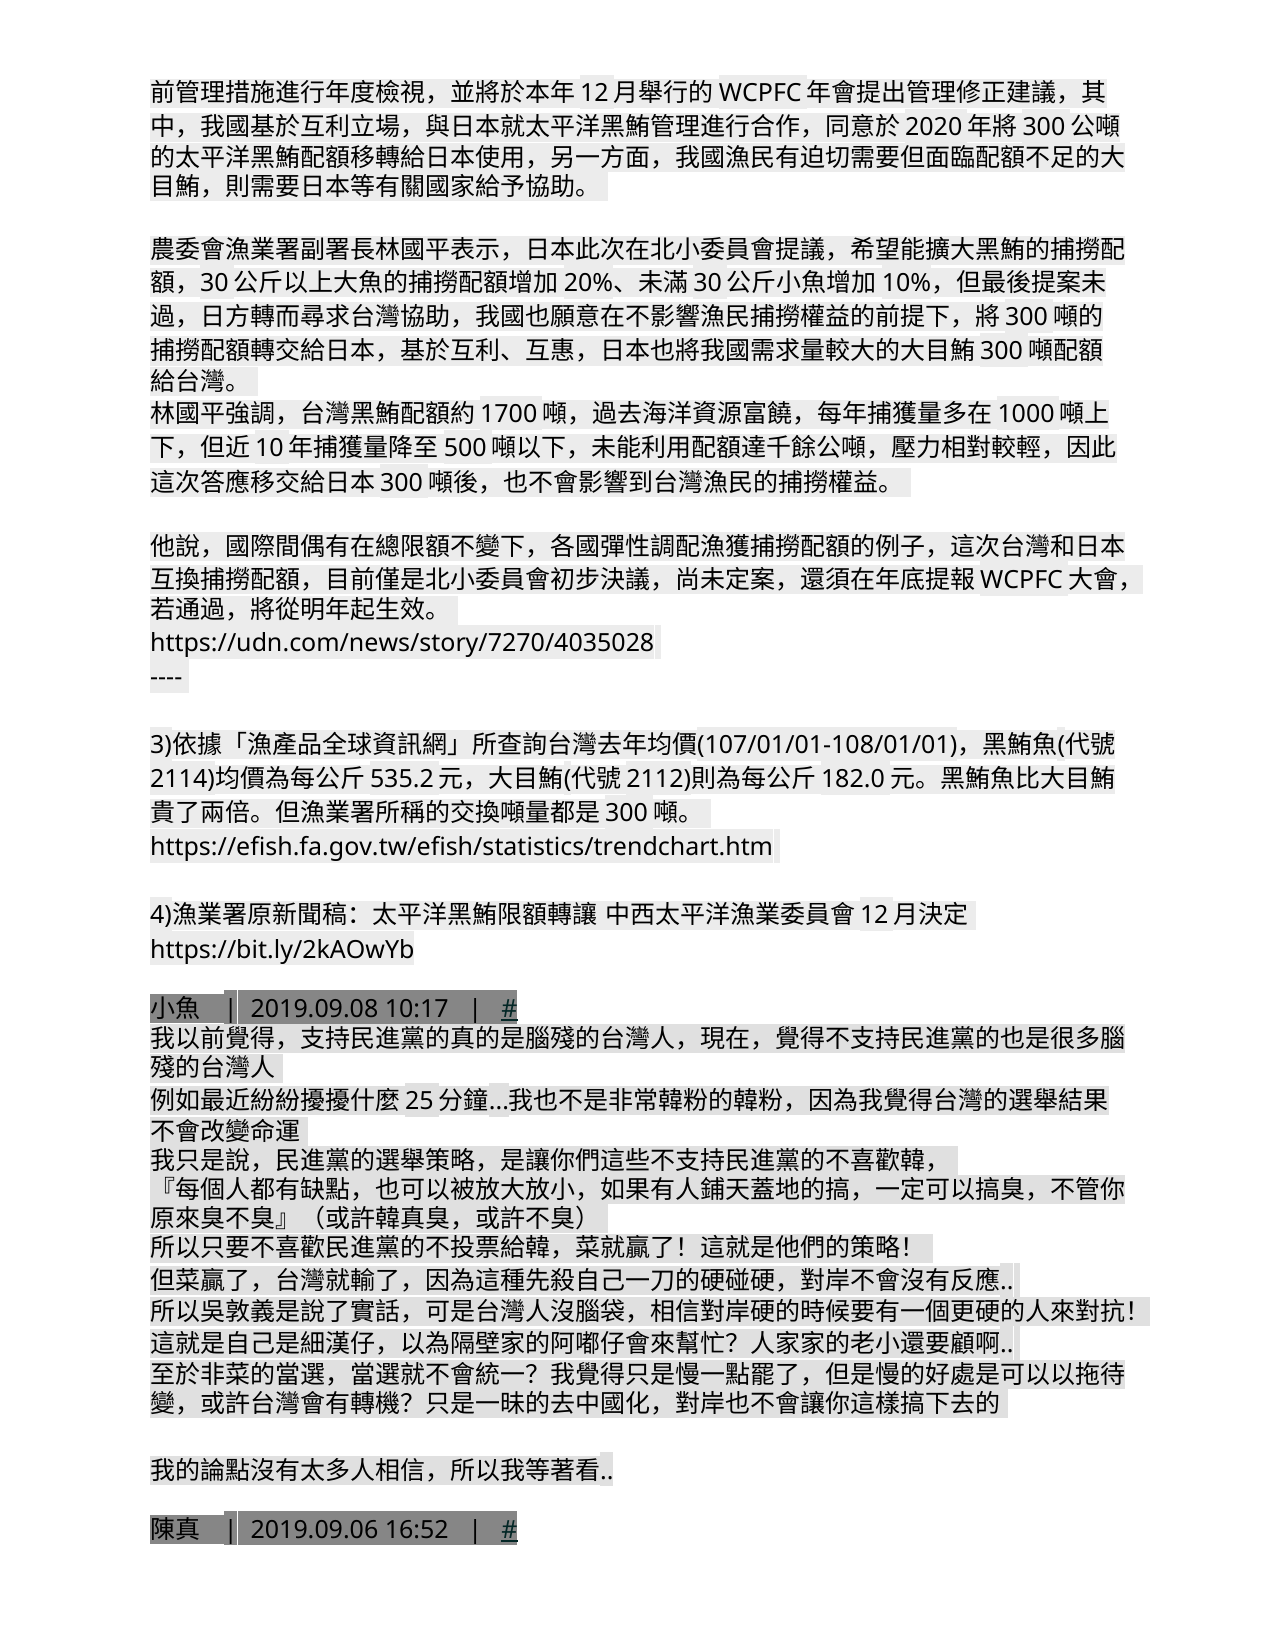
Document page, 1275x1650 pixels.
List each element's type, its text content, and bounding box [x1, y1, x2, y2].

text 我以前覺得，支持民進黨的真的是腦殘的台灣人，現在，覺得不支持民進黨的也是很多腦殘的台灣人 例如最近紛紛擾擾什麼25分鐘...我也不是非常韓粉的韓粉，因為我覺得台灣的選舉結果不會改變命運 我只是說，民進黨的選舉策略，是讓你們這些不支持民進黨的不喜歡韓， 『每個人都有缺點，也可以被放大放小，如果有人鋪天蓋地的搞，一定可以搞臭，不管你原來臭不臭』（或許韓真臭，或許不臭） 所以只要不喜歡民進黨的不投票給韓，菜就贏了！這就是他們的策略！ 但菜贏了，台灣就輸了，因為這種先殺自己一刀的硬碰硬，對岸不會沒有反應.. 所以吳敦義是說了實話，可是台灣人沒腦袋，相信對岸硬的時候要有一個更硬的人來對抗！這就是自己是細漢仔，以為隔壁家的阿嘟仔會來幫忙？人家家的老小還要顧啊.. 至於非菜的當選，當選就不會統一？我覺得只是慢一點罷了，但是慢的好處是可以以拖待變，或許台灣會有轉機？只是一昧的去中國化，對岸也不會讓你這樣搞下去的 我的論點沒有太多人相信，所以我等著看.. [150, 1024, 1125, 1486]
text 小魚 | 2019.09.08 10:17 | # [150, 990, 1125, 1024]
text 陳明文的「助兒創業300萬」之後，現在有漁業署的「台日互惠300噸」。 葉小慧 2019.09.08. 蔡政府對日真友好，對自己漁民真出賣！日本成立部隊巡守釣魚台，台灣沒反應；現在日本缺黑鮪魚，就出賣自己漁民權益，把台灣擁有的限額部分割給日本，還稱「台日互惠」。 查證「黑框作業」所指控的「台日友好交換配額」事件，恐怕更加糟糕。若依據日本共同社報導，台灣可能連那300噸的大目鮪都沒有。即使確實以300噸的大目鮪作為交換，市場價格的明顯差異（黑鮪魚：大目鮪=535.2/182.0 約兩倍之差），仍然讓台灣漁民權益受損。 以下為查證資料： 1) 日本共同社昨日率先發出快訊：北小委員會已達成協議，將大型金槍魚台灣300噸配額移交給日本。所謂大型金槍魚：太平洋藍鰭金槍魚，就是黑鮪魚。但並未提及有用300噸大目鮪交換事宜。 ---- 【共同社波特蘭9月7日電】關於太平洋藍鰭金槍魚2020年的捕撈配額，中西部太平洋金槍魚類委員會（WCPFC）北小委員會達成協議，將台灣大型魚配額中的300噸移交給日本。（完） https://tchina.kyodonews.net/…/2019/09/86f7910e79b2-300.html ---- 2) 聯合即時新聞原報導：台日友好！日人愛吃黑鮪魚 台灣讓300噸配額給日本。 ---- 2019-09-07 22:07聯合報 記者葉冠妤╱即時報導 漁業署表示，WCPFC在3至6日於美國奧勒岡州波特蘭舉行北方次委員會(NC)第15屆會議，該會議甫就太平洋黑鮪、北太平洋長鰭鮪、紅肉旗魚及北太平洋水鯊等資源狀況及目前管理措施進行年度檢視，並將於本年12月舉行的WCPFC年會提出管理修正建議，其中，我國基於互利立場，與日本就太平洋黑鮪管理進行合作，同意於2020年將300公噸的太平洋黑鮪配額移轉給日本使用，另一方面，我國漁民有迫切需要但面臨配額不足的大目鮪，則需要日本等有關國家給予協助。 農委會漁業署副署長林國平表示，日本此次在北小委員會提議，希望能擴大黑鮪的捕撈配額，30公斤以上大魚的捕撈配額增加20%、未滿30公斤小魚增加10%，但最後提案未過，日方轉而尋求台灣協助，我國也願意在不影響漁民捕撈權益的前提下，將300噸的捕撈配額轉交給日本，基於互利、互惠，日本也將我國需求量較大的大目鮪300噸配額給台灣。 林國平強調，台灣黑鮪配額約1700噸，過去海洋資源富饒，每年捕獲量多在1000噸上下，但近10年捕獲量降至500噸以下，未能利用配額達千餘公噸，壓力相對較輕，因此這次答應移交給日本300噸後，也不會影響到台灣漁民的捕撈權益。 他說，國際間偶有在總限額不變下，各國彈性調配漁獲捕撈配額的例子，這次台灣和日本互換捕撈配額，目前僅是北小委員會初步決議，尚未定案，還須在年底提報WCPFC大會，若通過，將從明年起生效。 https://udn.com/news/story/7270/4035028 ---- 3)依據「漁產品全球資訊網」所查詢台灣去年均價(107/01/01-108/01/01)，黑鮪魚(代號2114)均價為每公斤535.2元，大目鮪(代號2112)則為每公斤182.0元。黑鮪魚比大目鮪貴了兩倍。但漁業署所稱的交換噸量都是300噸。 https://efish.fa.gov.tw/efish/statistics/trendchart.htm 4)漁業署原新聞稿：太平洋黑鮪限額轉讓 中西太平洋漁業委員會12月決定 https://bit.ly/2kAOwYb [150, 75, 1125, 965]
text 陳真 | 2019.09.06 16:52 | # [150, 1511, 1125, 1545]
